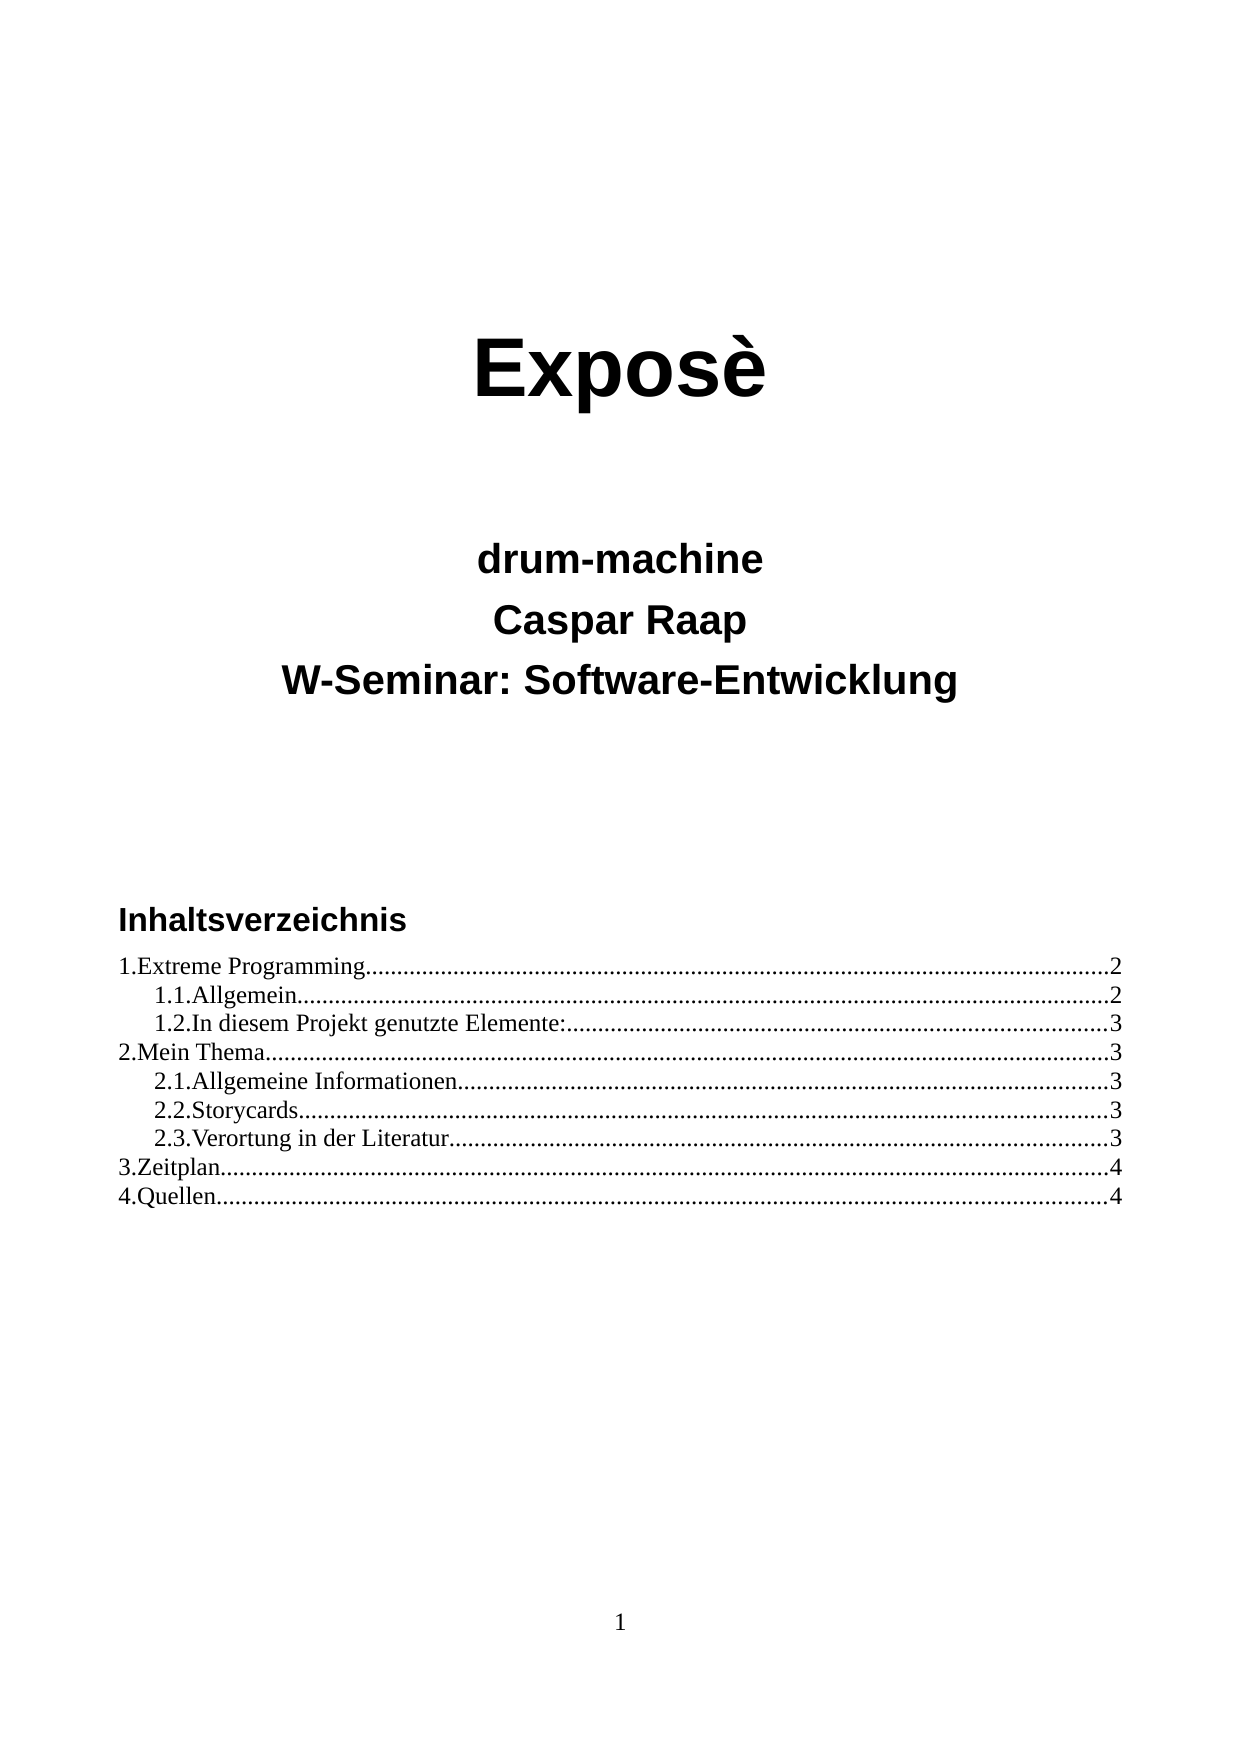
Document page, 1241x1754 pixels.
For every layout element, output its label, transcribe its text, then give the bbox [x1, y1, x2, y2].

text Caspar Raap [118, 595, 1122, 643]
text 2.3.Verortung in der Literatur 3 [148, 1123, 1122, 1152]
text 2.Mein Thema 3 [118, 1037, 1122, 1066]
text 1.1.Allgemein 2 [148, 980, 1122, 1008]
text W-Seminar: Software-Entwicklung [118, 656, 1122, 703]
text 2.1.Allgemeine Informationen 3 [148, 1066, 1122, 1095]
subtitle Inhaltsverzeichnis [118, 900, 1122, 938]
text 4.Quellen 4 [118, 1181, 1122, 1210]
text 1.2.In diesem Projekt genutzte Elemente: 3 [148, 1008, 1122, 1037]
text 3.Zeitplan 4 [118, 1152, 1122, 1181]
text Exposè [118, 318, 1122, 414]
text 1.Extreme Programming 2 [118, 951, 1122, 980]
text drum-machine [118, 535, 1122, 583]
text 2.2.Storycards 3 [148, 1095, 1122, 1123]
